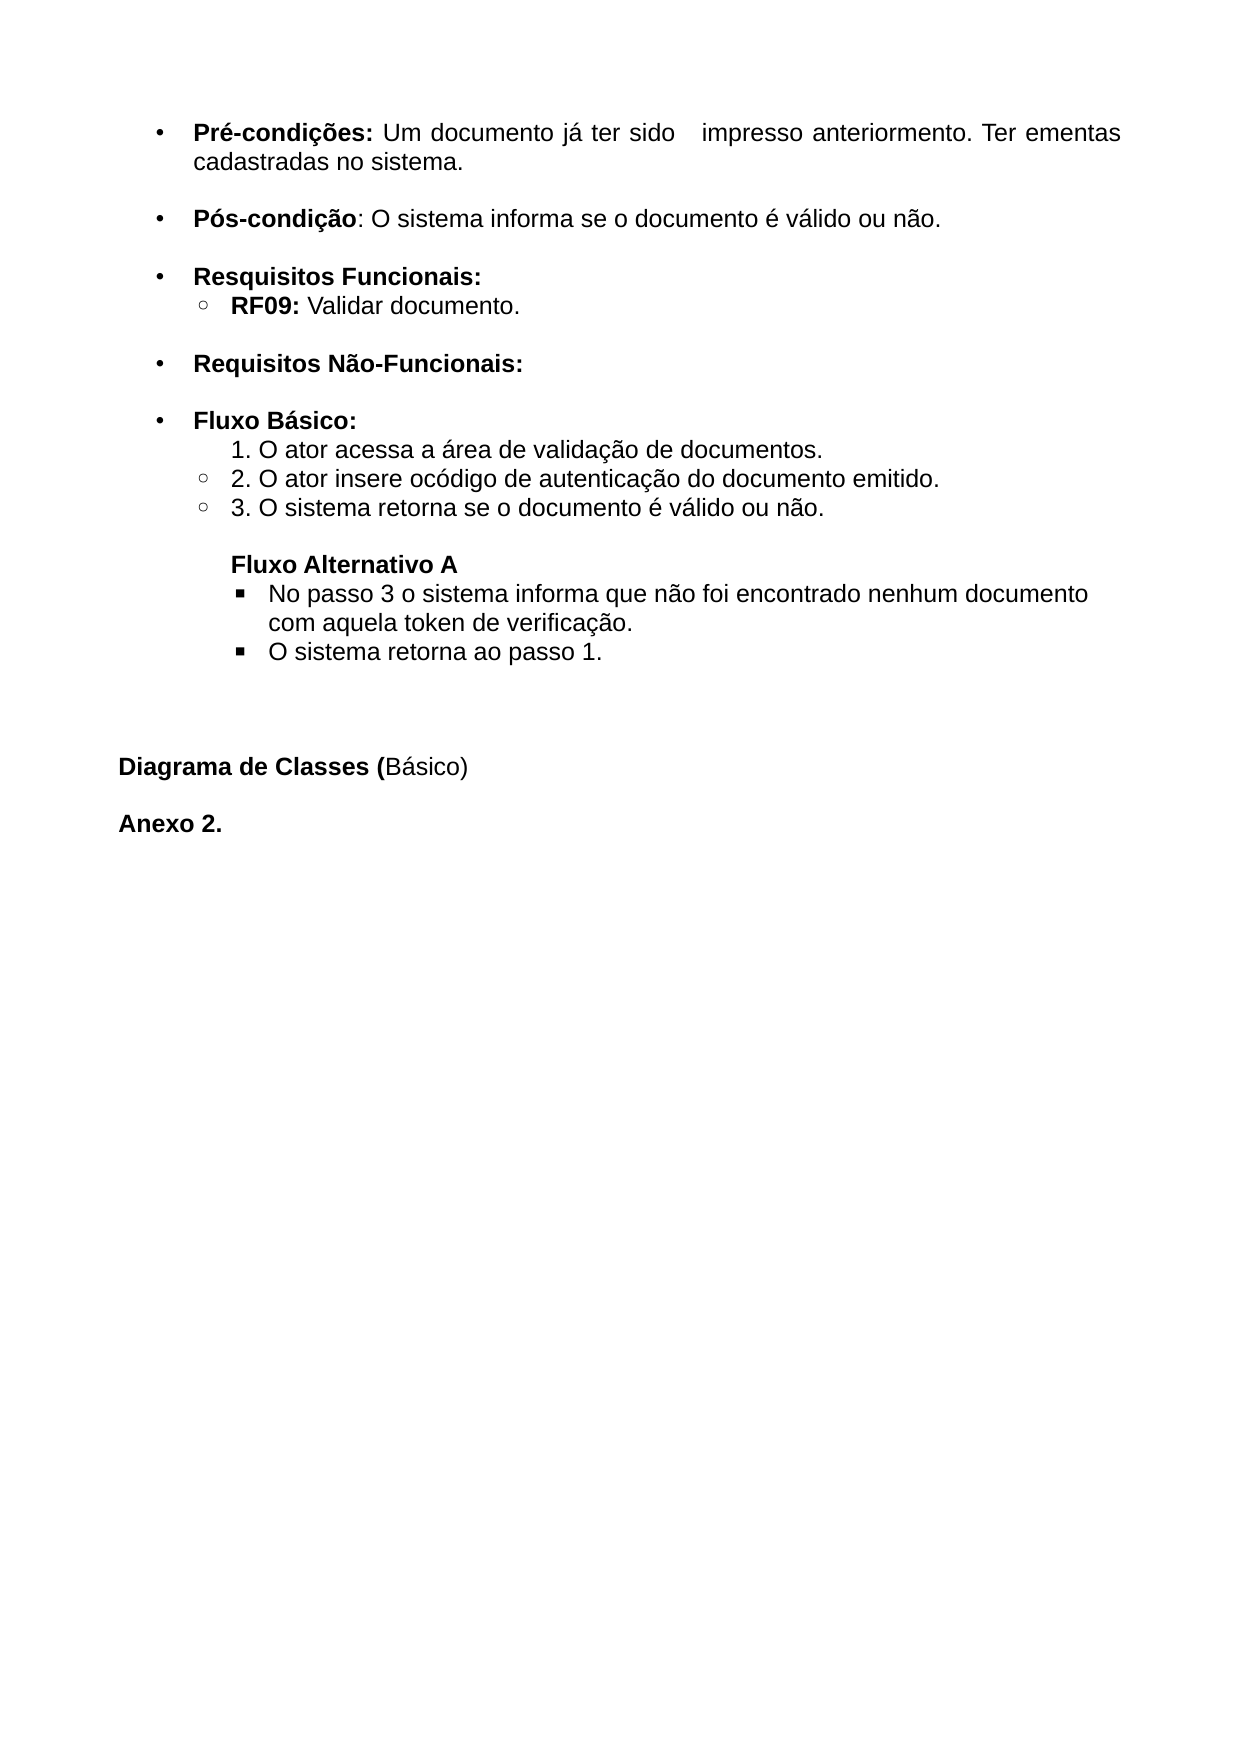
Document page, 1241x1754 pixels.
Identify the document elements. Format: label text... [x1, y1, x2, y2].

list Resquisitos Funcionais: [156, 262, 1122, 291]
list O sistema retorna ao passo 1. [231, 637, 1122, 665]
text Anexo 2. [118, 809, 1122, 838]
list Fluxo Básico: [156, 406, 1122, 435]
list Requisitos Não-Funcionais: [156, 348, 1122, 377]
list RF09: Validar documento. [193, 291, 1122, 320]
list Pós-condição: O sistema informa se o documento é válido ou não. [156, 204, 1122, 233]
list 1. O ator acessa a área de validação de documentos. [193, 435, 1122, 464]
text Diagrama de Classes (Básico) [118, 752, 1122, 780]
list 3. O sistema retorna se o documento é válido ou não. [193, 493, 1122, 521]
list No passo 3 o sistema informa que não foi encontrado nenhum documento com aquela token de verificação. [231, 579, 1122, 637]
list Pré-condições: Um documento já ter sido impresso anteriormento. Ter ementas cadastradas no sistema. [156, 118, 1122, 176]
list Fluxo Alternativo A [193, 550, 1122, 579]
list 2. O ator insere ocódigo de autenticação do documento emitido. [193, 464, 1122, 493]
